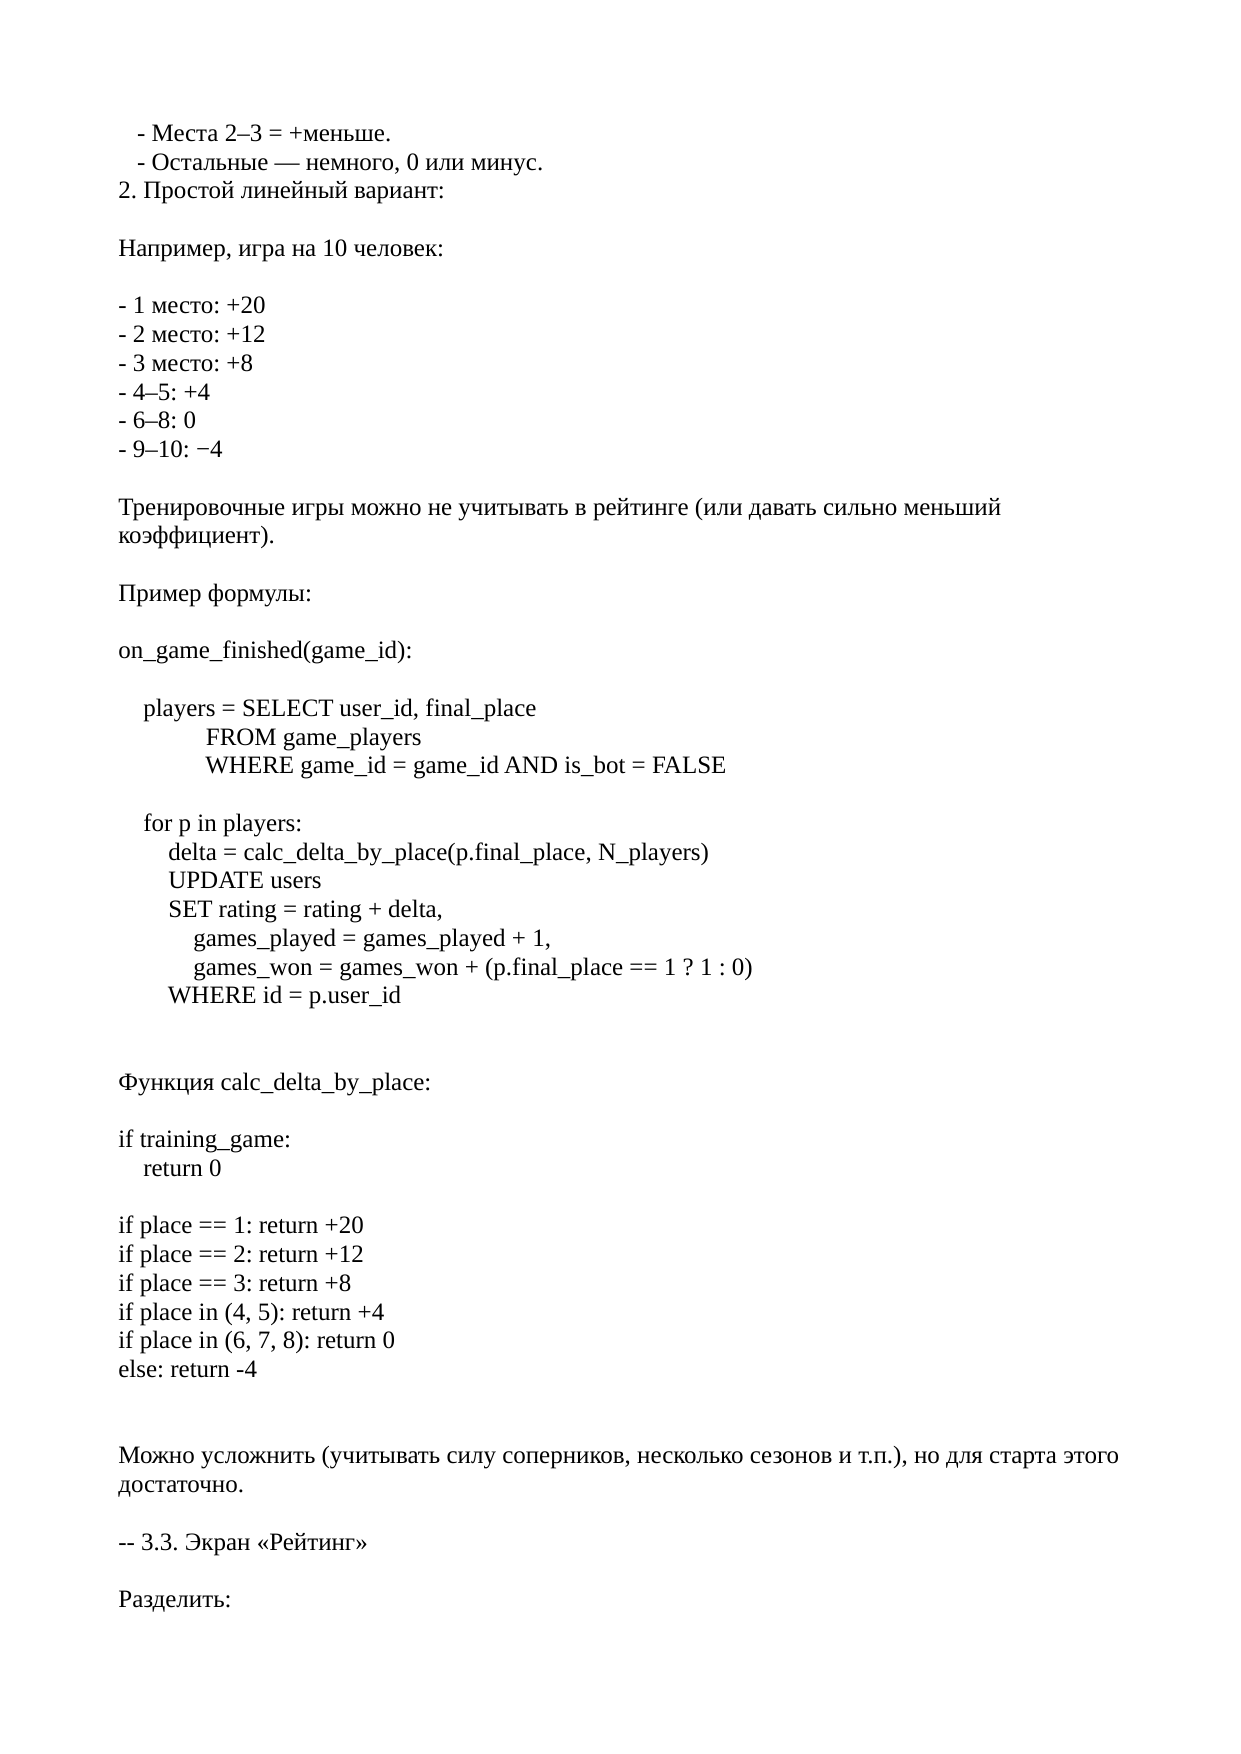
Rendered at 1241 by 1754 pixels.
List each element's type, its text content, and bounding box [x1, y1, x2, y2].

text WHERE id = p.user_id [118, 981, 1122, 1009]
text - 3 место: +8 [118, 348, 1122, 377]
text SET rating = rating + delta, [118, 894, 1122, 923]
text if place in (6, 7, 8): return 0 [118, 1326, 1122, 1354]
text WHERE game_id = game_id AND is_bot = FALSE [118, 751, 1122, 779]
text games_played = games_played + 1, [118, 923, 1122, 952]
text else: return -4 [118, 1354, 1122, 1383]
text - Места 2–3 = +меньше. [118, 118, 1122, 147]
text Функция calc_delta_by_place: [118, 1067, 1122, 1096]
text if place in (4, 5): return +4 [118, 1297, 1122, 1326]
text Разделить: [118, 1584, 1122, 1613]
text Пример формулы: [118, 578, 1122, 607]
text Тренировочные игры можно не учитывать в рейтинге (или давать сильно меньший коэффициент). [118, 492, 1122, 549]
text 2. Простой линейный вариант: [118, 176, 1122, 204]
text for p in players: [118, 808, 1122, 837]
text Можно усложнить (учитывать силу соперников, несколько сезонов и т.п.), но для старта этого достаточно. [118, 1441, 1122, 1498]
text if training_game: [118, 1124, 1122, 1153]
text UPDATE users [118, 866, 1122, 894]
text return 0 [118, 1153, 1122, 1182]
text - 6–8: 0 [118, 406, 1122, 434]
text delta = calc_delta_by_place(p.final_place, N_players) [118, 837, 1122, 866]
text on_game_finished(game_id): [118, 636, 1122, 664]
text - 4–5: +4 [118, 377, 1122, 406]
text - 2 место: +12 [118, 319, 1122, 348]
text - 1 место: +20 [118, 291, 1122, 319]
text Например, игра на 10 человек: [118, 233, 1122, 262]
text players = SELECT user_id, final_place [118, 693, 1122, 722]
text FROM game_players [118, 722, 1122, 751]
text if place == 2: return +12 [118, 1239, 1122, 1268]
text if place == 1: return +20 [118, 1211, 1122, 1239]
text - 9–10: −4 [118, 434, 1122, 463]
text - Остальные — немного, 0 или минус. [118, 147, 1122, 176]
text if place == 3: return +8 [118, 1268, 1122, 1297]
text games_won = games_won + (p.final_place == 1 ? 1 : 0) [118, 952, 1122, 981]
text -- 3.3. Экран «Рейтинг» [118, 1527, 1122, 1556]
